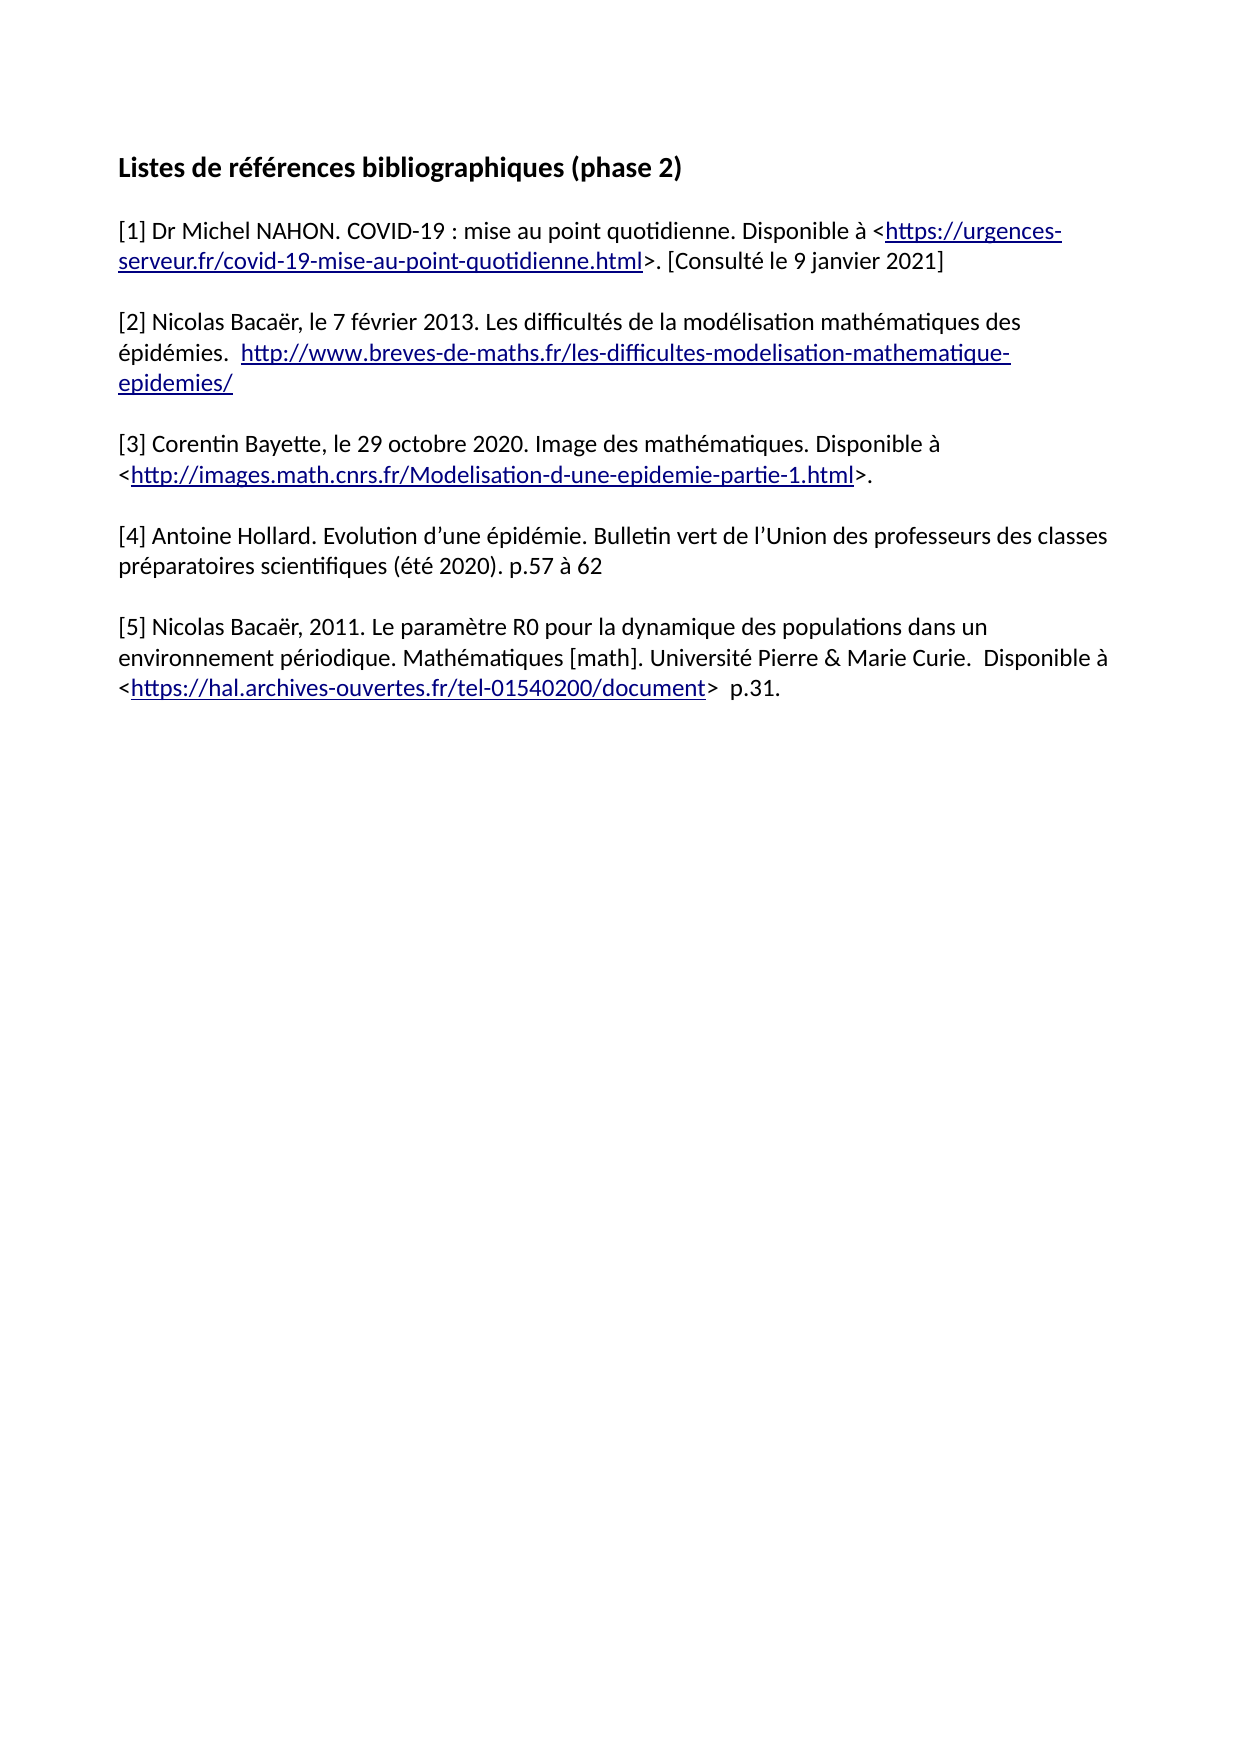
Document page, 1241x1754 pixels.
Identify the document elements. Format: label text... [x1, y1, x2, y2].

text Listes de références bibliographiques (phase 2) [118, 149, 1122, 184]
text [2] Nicolas Bacaër, le 7 février 2013. Les difficultés de la modélisation mathématiques des épidémies. http://www.breves-de-maths.fr/les-difficultes-modelisation-mathematique-epidemies/ [118, 306, 1122, 398]
text [3] Corentin Bayette, le 29 octobre 2020. Image des mathématiques. Disponible à <http://images.math.cnrs.fr/Modelisation-d-une-epidemie-partie-1.html>. [118, 428, 1122, 489]
text [4] Antoine Hollard. Evolution d’une épidémie. Bulletin vert de l’Union des professeurs des classes préparatoires scientifiques (été 2020). p.57 à 62 [118, 520, 1122, 581]
text [1] Dr Michel NAHON. COVID-19 : mise au point quotidienne. Disponible à <https://urgences-serveur.fr/covid-19-mise-au-point-quotidienne.html>. [Consulté le 9 janvier 2021] [118, 215, 1122, 276]
text [5] Nicolas Bacaër, 2011. Le paramètre R0 pour la dynamique des populations dans un environnement périodique. Mathématiques [math]. Université Pierre & Marie Curie. Disponible à <https://hal.archives-ouvertes.fr/tel-01540200/document> p.31. [118, 612, 1122, 703]
